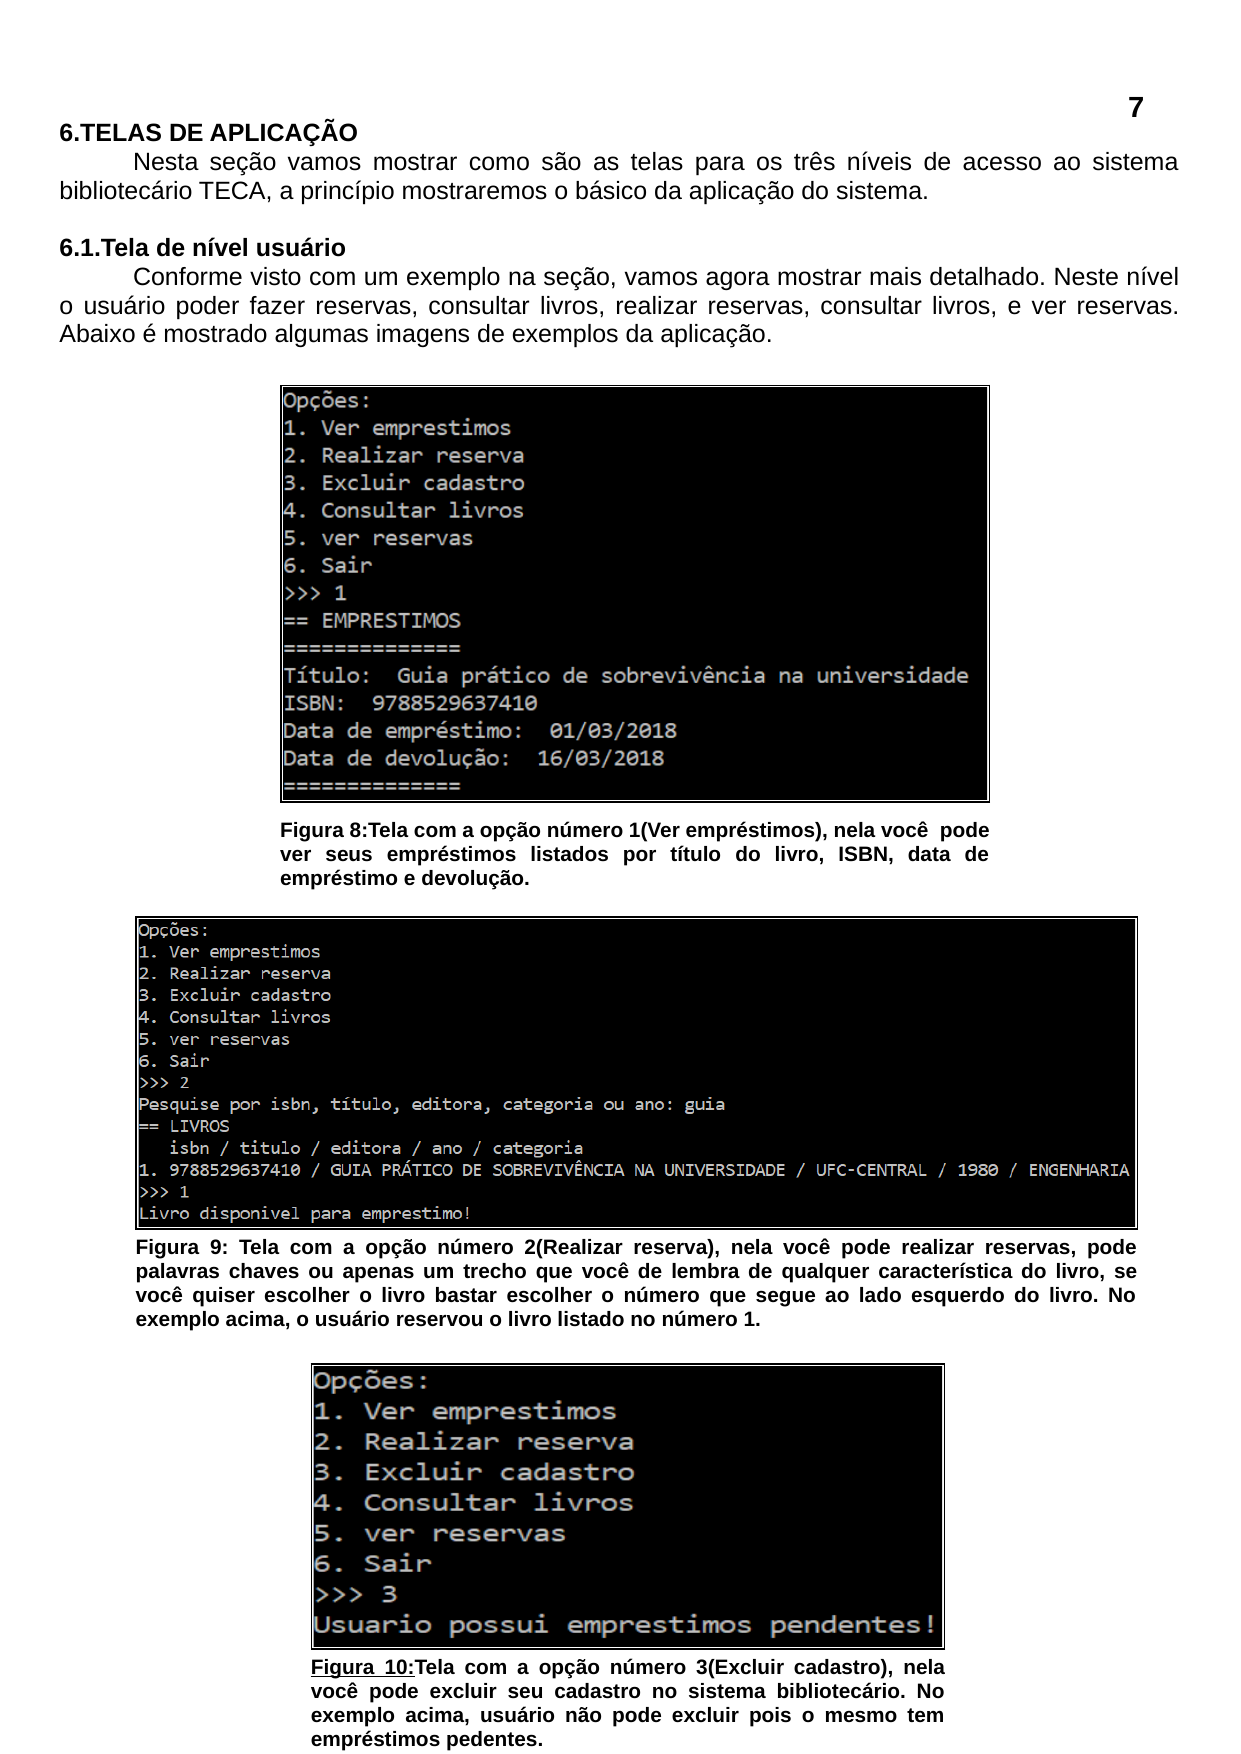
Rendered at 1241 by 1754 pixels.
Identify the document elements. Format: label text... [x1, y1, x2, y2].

picture [138, 919, 1135, 1227]
picture [313, 1366, 943, 1647]
text Conforme visto com um exemplo na seção, vamos agora mostrar mais detalhado. Neste nível o usuário poder fazer reservas, consultar livros, realizar reservas, consultar livros, e ver reservas. Abaixo é mostrado algumas imagens de exemplos da aplicação. [59, 262, 1181, 348]
text 6.1.Tela de nível usuário [59, 233, 1181, 262]
text Figura 8:Tela com a opção número 1(Ver empréstimos), nela você pode ver seus empréstimos listados por título do livro, ISBN, data de empréstimo e devolução. [280, 803, 990, 890]
text 6.TELAS DE APLICAÇÃO [59, 118, 1181, 147]
text Figura 10:Tela com a opção número 3(Excluir cadastro), nela você pode excluir seu cadastro no sistema bibliotecário. No exemplo acima, usuário não pode excluir pois o mesmo tem empréstimos pedentes. [311, 1650, 945, 1751]
text Figura 9: Tela com a opção número 2(Realizar reserva), nela você pode realizar reservas, pode palavras chaves ou apenas um trecho que você de lembra de qualquer característica do livro, se você quiser escolher o livro bastar escolher o número que segue ao lado esquerdo do livro. No exemplo acima, o usuário reservou o livro listado no número 1. [135, 1230, 1138, 1331]
picture [283, 387, 988, 800]
text Nesta seção vamos mostrar como são as telas para os três níveis de acesso ao sistema bibliotecário TECA, a princípio mostraremos o básico da aplicação do sistema. [59, 147, 1181, 204]
